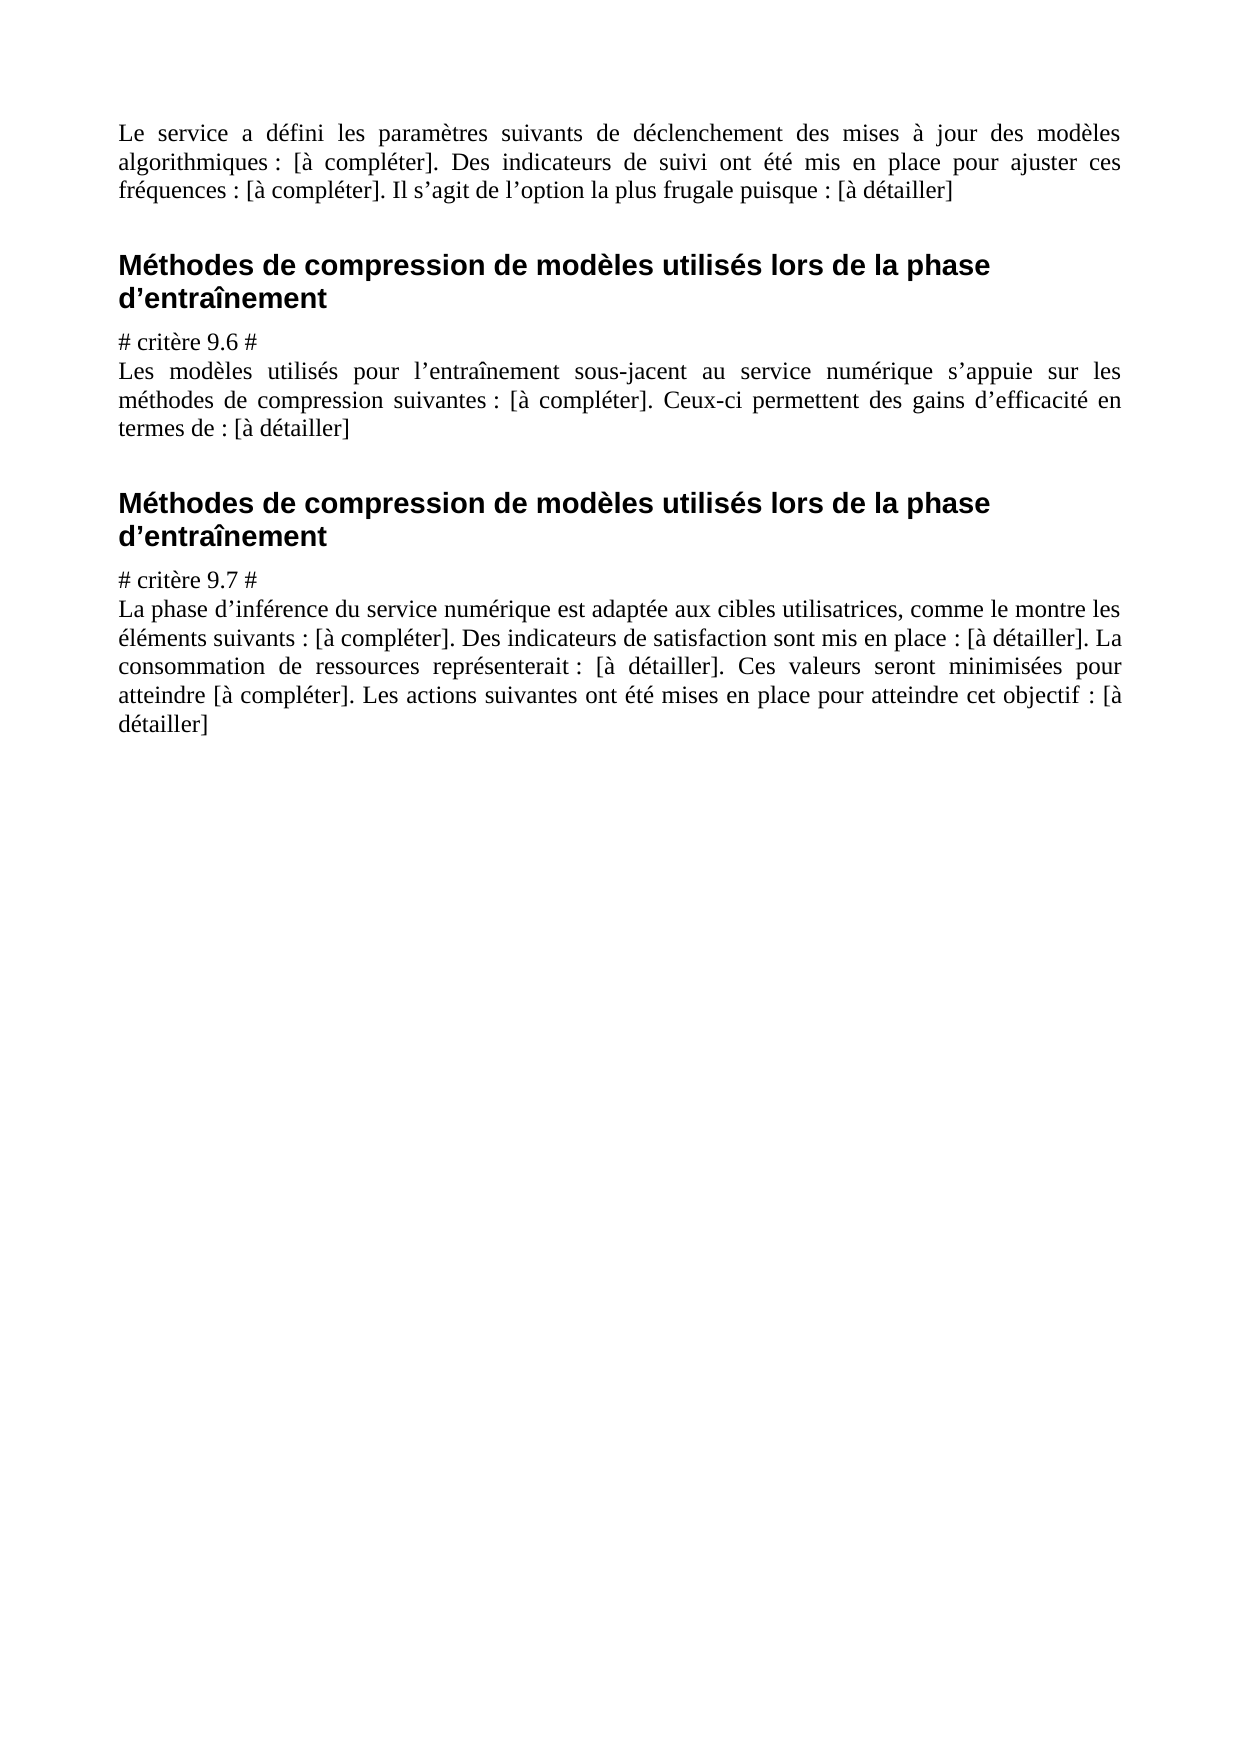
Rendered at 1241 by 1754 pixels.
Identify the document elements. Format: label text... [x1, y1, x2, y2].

subtitle Méthodes de compression de modèles utilisés lors de la phase d’entraînement [118, 486, 1122, 553]
text # critère 9.7 # [118, 565, 1122, 594]
text La phase d’inférence du service numérique est adaptée aux cibles utilisatrices, comme le montre les éléments suivants : [à compléter]. Des indicateurs de satisfaction sont mis en place : [à détailler]. La consommation de ressources représenterait : [à détailler]. Ces valeurs seront minimisées pour atteindre [à compléter]. Les actions suivantes ont été mises en place pour atteindre cet objectif : [à détailler] [118, 594, 1122, 738]
subtitle Méthodes de compression de modèles utilisés lors de la phase d’entraînement [118, 248, 1122, 315]
text # critère 9.6 # [118, 327, 1122, 356]
text Le service a défini les paramètres suivants de déclenchement des mises à jour des modèles algorithmiques : [à compléter]. Des indicateurs de suivi ont été mis en place pour ajuster ces fréquences : [à compléter]. Il s’agit de l’option la plus frugale puisque : [à détailler] [118, 118, 1122, 204]
text Les modèles utilisés pour l’entraînement sous-jacent au service numérique s’appuie sur les méthodes de compression suivantes : [à compléter]. Ceux-ci permettent des gains d’efficacité en termes de : [à détailler] [118, 356, 1122, 442]
